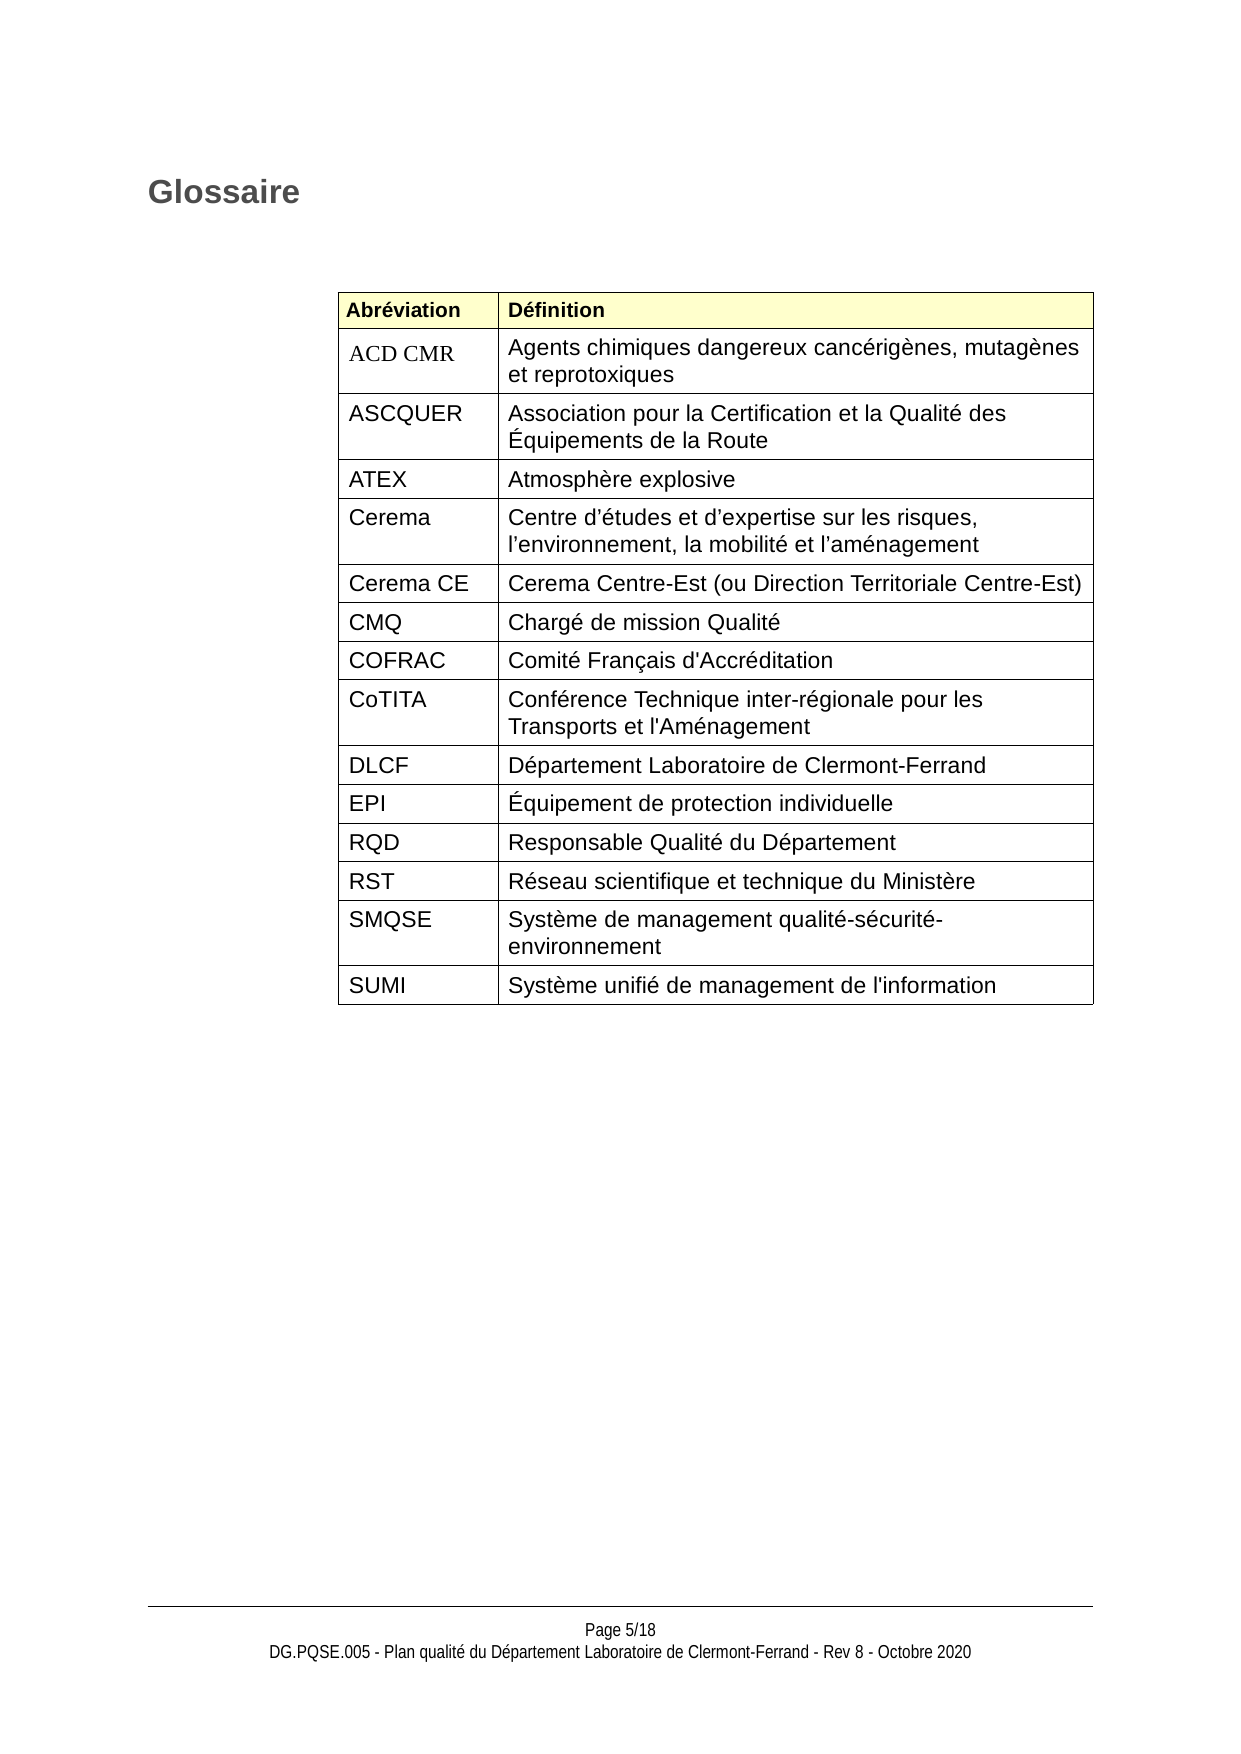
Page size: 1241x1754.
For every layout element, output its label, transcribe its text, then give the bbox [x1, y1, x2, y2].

table_cell Centre d’études et d’expertise sur les risques, l’environnement, la mobilité et l’aménagement [499, 499, 1093, 564]
table_cell Cerema [339, 499, 498, 564]
table_cell Système de management qualité-sécurité-environnement [499, 901, 1093, 965]
table_cell Atmosphère explosive [499, 460, 1093, 498]
table_cell CoTITA [339, 680, 498, 745]
table_cell RQD [339, 824, 498, 861]
table_cell CMQ [339, 603, 498, 641]
table_cell Agents chimiques dangereux cancérigènes, mutagènes et reprotoxiques [499, 329, 1093, 393]
table_cell Équipement de protection individuelle [499, 785, 1093, 823]
table_cell ACD CMR [339, 329, 498, 393]
table_cell Comité Français d'Accréditation [499, 642, 1093, 679]
table_header Abréviation [339, 293, 498, 328]
table_cell ATEX [339, 460, 498, 498]
text Glossaire [148, 172, 1093, 211]
table_cell Responsable Qualité du Département [499, 824, 1093, 861]
table_cell COFRAC [339, 642, 498, 679]
table_cell Département Laboratoire de Clermont-Ferrand [499, 746, 1093, 784]
table_cell SUMI [339, 966, 498, 1004]
table_cell EPI [339, 785, 498, 823]
table_cell Cerema CE [339, 565, 498, 602]
table_cell DLCF [339, 746, 498, 784]
table_cell Association pour la Certification et la Qualité des Équipements de la Route [499, 394, 1093, 459]
table_cell Système unifié de management de l'information [499, 966, 1093, 1004]
table_cell Réseau scientifique et technique du Ministère [499, 862, 1093, 900]
table_cell Conférence Technique inter-régionale pour les Transports et l'Aménagement [499, 680, 1093, 745]
table_cell Cerema Centre-Est (ou Direction Territoriale Centre-Est) [499, 565, 1093, 602]
table_cell SMQSE [339, 901, 498, 965]
table_cell RST [339, 862, 498, 900]
table_cell Chargé de mission Qualité [499, 603, 1093, 641]
table_cell ASCQUER [339, 394, 498, 459]
table_header Définition [499, 293, 1093, 328]
